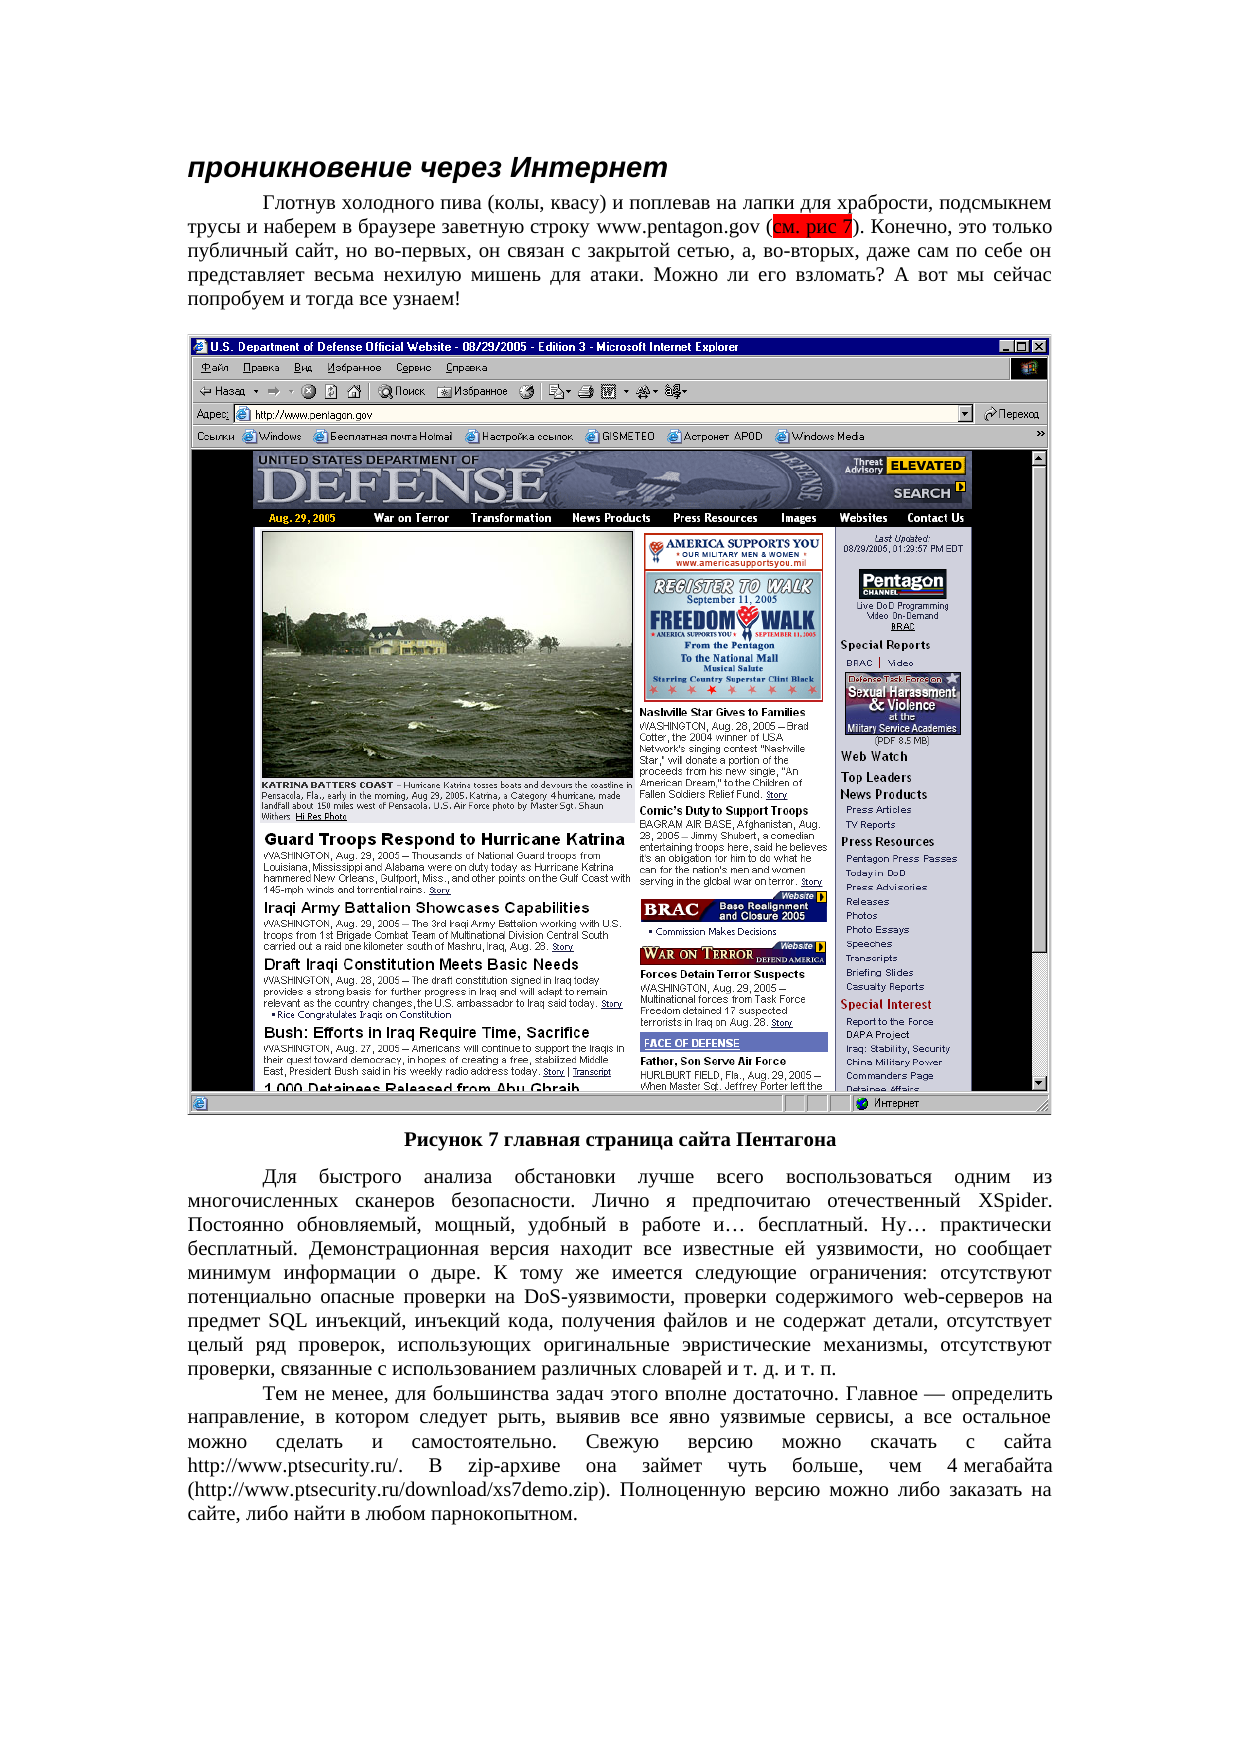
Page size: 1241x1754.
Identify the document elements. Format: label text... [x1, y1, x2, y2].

text Глотнув холодного пива (колы, квасу) и поплевав на лапки для храбрости, подсмыкнем трусы и наберем в браузере заветную строку www.pentagon.gov (см. рис 7). Конечно, это только публичный сайт, но во-первых, он связан с закрытой сетью, а, во-вторых, даже сам по себе он представляет весьма нехилую мишень для атаки. Можно ли его взломать? А вот мы сейчас попробуем и тогда все узнаем! [187, 190, 1053, 310]
text Для быстрого анализа обстановки лучше всего воспользоваться одним из многочисленных сканеров безопасности. Лично я предпочитаю отечественный XSpider. Постоянно обновляемый, мощный, удобный в работе и… бесплатный. Ну… практически бесплатный. Демонстрационная версия находит все известные ей уязвимости, но сообщает минимум информации о дыре. К тому же имеется следующие ограничения: отсутствуют потенциально опасные проверки на DoS-уязвимости, проверки содержимого web-серверов на предмет SQL инъекций, инъекций кода, получения файлов и не содержат детали, отсутствует целый ряд проверок, использующих оригинальные эвристические механизмы, отсутствуют проверки, связанные с использованием различных словарей и т. д. и т. п. [187, 1164, 1053, 1380]
text Тем не менее, для большинства задач этого вполне достаточно. Главное — определить направление, в котором следует рыть, выявив все явно уязвимые сервисы, а все остальное можно сделать и самостоятельно. Свежую версию можно скачать с сайта http://www.ptsecurity.ru/. В zip-архиве она займет чуть больше, чем 4 мегабайта (http://www.ptsecurity.ru/download/xs7demo.zip). Полноценную версию можно либо заказать на сайте, либо найти в любом парнокопытном. [187, 1380, 1053, 1525]
picture [187, 334, 1052, 1115]
text Рисунок 7 главная страница сайта Пентагона [187, 1127, 1053, 1151]
subtitle проникновение через Интернет [187, 150, 1053, 183]
